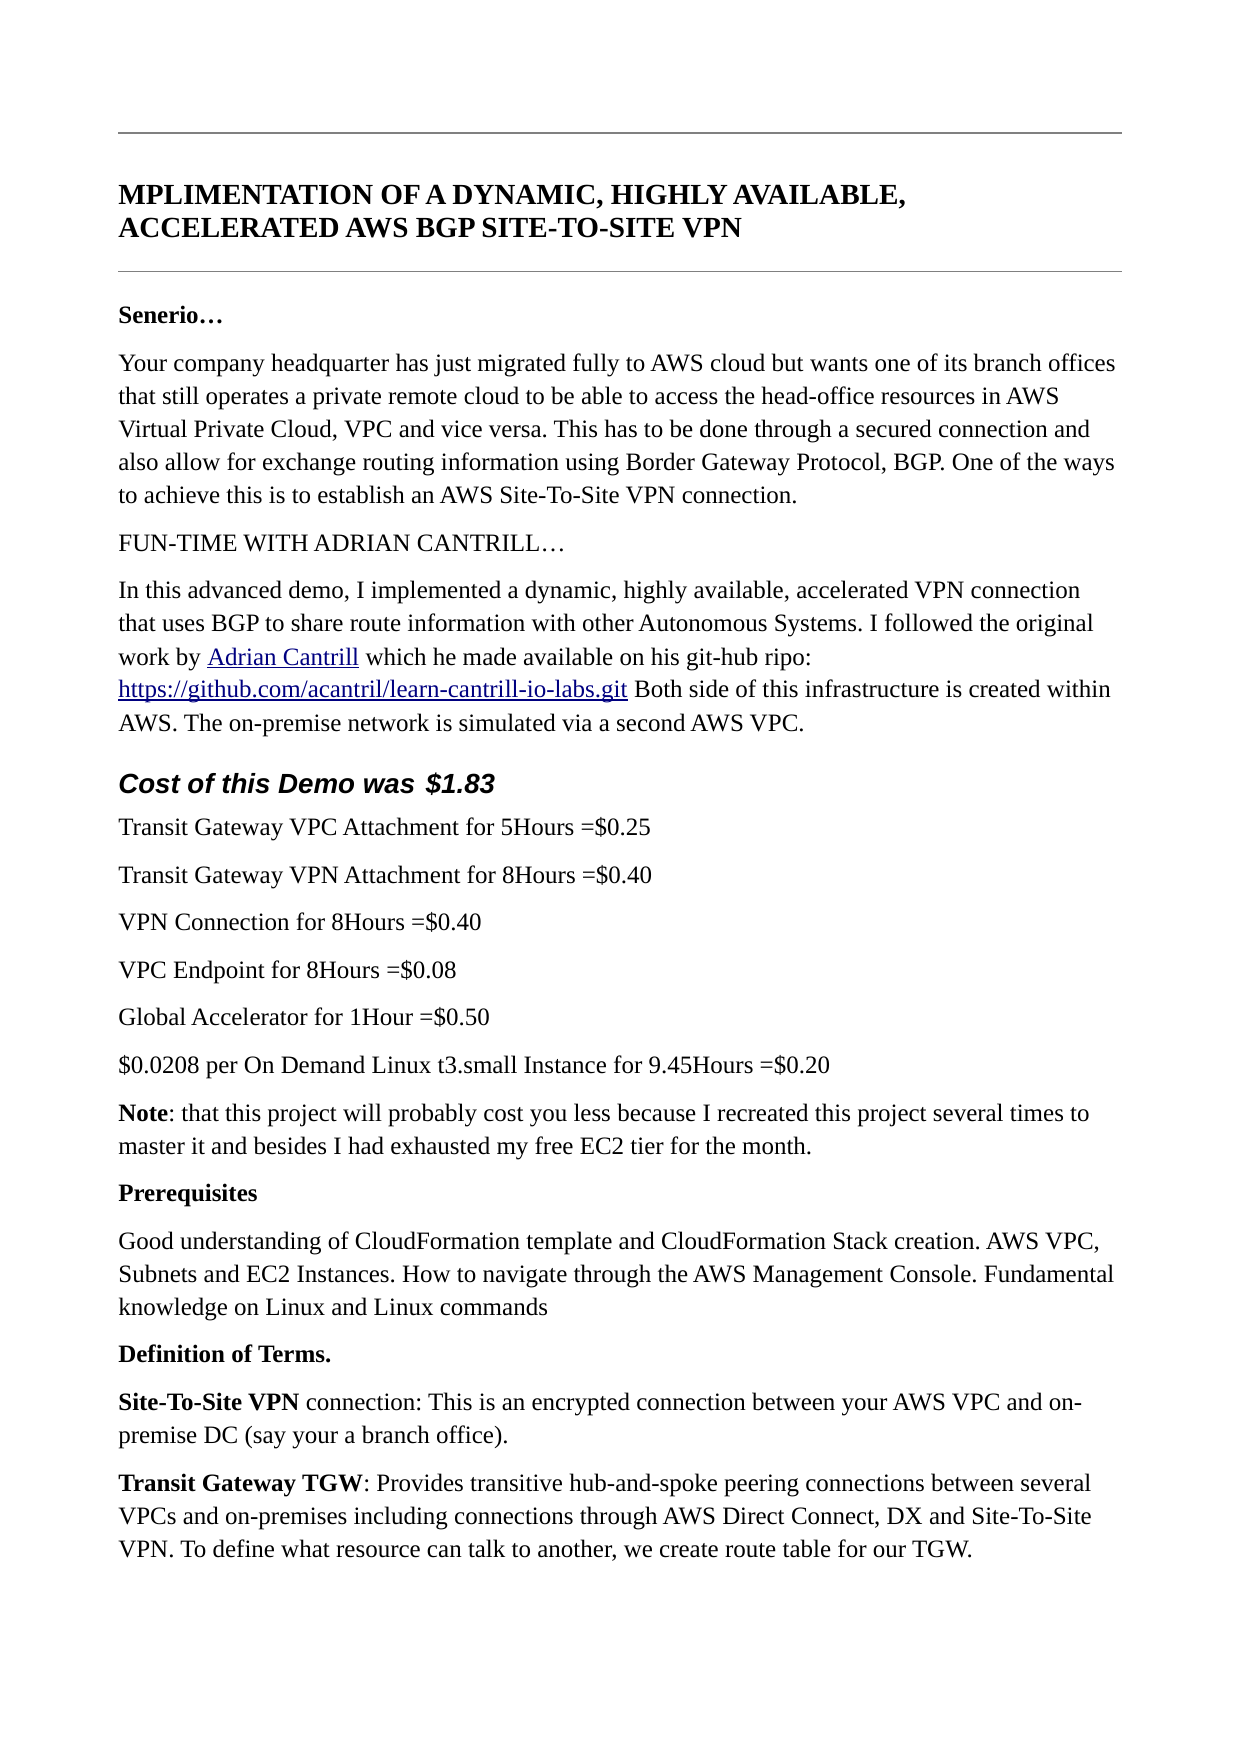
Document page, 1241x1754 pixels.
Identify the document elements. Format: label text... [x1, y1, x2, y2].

text Your company headquarter has just migrated fully to AWS cloud but wants one of its branch offices that still operates a private remote cloud to be able to access the head-office resources in AWS Virtual Private Cloud, VPC and vice versa. This has to be done through a secured connection and also allow for exchange routing information using Border Gateway Protocol, BGP. One of the ways to achieve this is to establish an AWS Site-To-Site VPN connection. [118, 348, 1122, 509]
text In this advanced demo, I implemented a dynamic, highly available, accelerated VPN connection that uses BGP to share route information with other Autonomous Systems. I followed the original work by Adrian Cantrill which he made available on his git-hub ripo: https://github.com/acantril/learn-cantrill-io-labs.git Both side of this infrastructure is created within AWS. The on-premise network is simulated via a second AWS VPC. [118, 576, 1122, 736]
text FUN-TIME WITH ADRIAN CANTRILL… [118, 528, 1122, 557]
text Global Accelerator for 1Hour =$0.50 [118, 1002, 1122, 1031]
text Site-To-Site VPN connection: This is an encrypted connection between your AWS VPC and on-premise DC (say your a branch office). [118, 1387, 1122, 1449]
subtitle Cost of this Demo was $1.83 [118, 768, 1122, 799]
text Transit Gateway VPN Attachment for 8Hours =$0.40 [118, 860, 1122, 888]
text Transit Gateway TGW: Provides transitive hub-and-spoke peering connections between several VPCs and on-premises including connections through AWS Direct Connect, DX and Site-To-Site VPN. To define what resource can talk to another, we create route table for our TGW. [118, 1468, 1122, 1563]
text VPC Endpoint for 8Hours =$0.08 [118, 955, 1122, 984]
text $0.0208 per On Demand Linux t3.small Instance for 9.45Hours =$0.20 [118, 1050, 1122, 1079]
subtitle MPLIMENTATION OF A DYNAMIC, HIGHLY AVAILABLE, ACCELERATED AWS BGP SITE-TO-SITE VPN [118, 177, 1122, 244]
text Prerequisites [118, 1178, 1122, 1207]
text Transit Gateway VPC Attachment for 5Hours =$0.25 [118, 812, 1122, 841]
text Senerio… [118, 301, 1122, 329]
text Definition of Terms. [118, 1339, 1122, 1368]
text VPN Connection for 8Hours =$0.40 [118, 907, 1122, 936]
text Note: that this project will probably cost you less because I recreated this project several times to master it and besides I had exhausted my free EC2 tier for the month. [118, 1098, 1122, 1159]
text Good understanding of CloudFormation template and CloudFormation Stack creation. AWS VPC, Subnets and EC2 Instances. How to navigate through the AWS Management Console. Fundamental knowledge on Linux and Linux commands [118, 1226, 1122, 1321]
